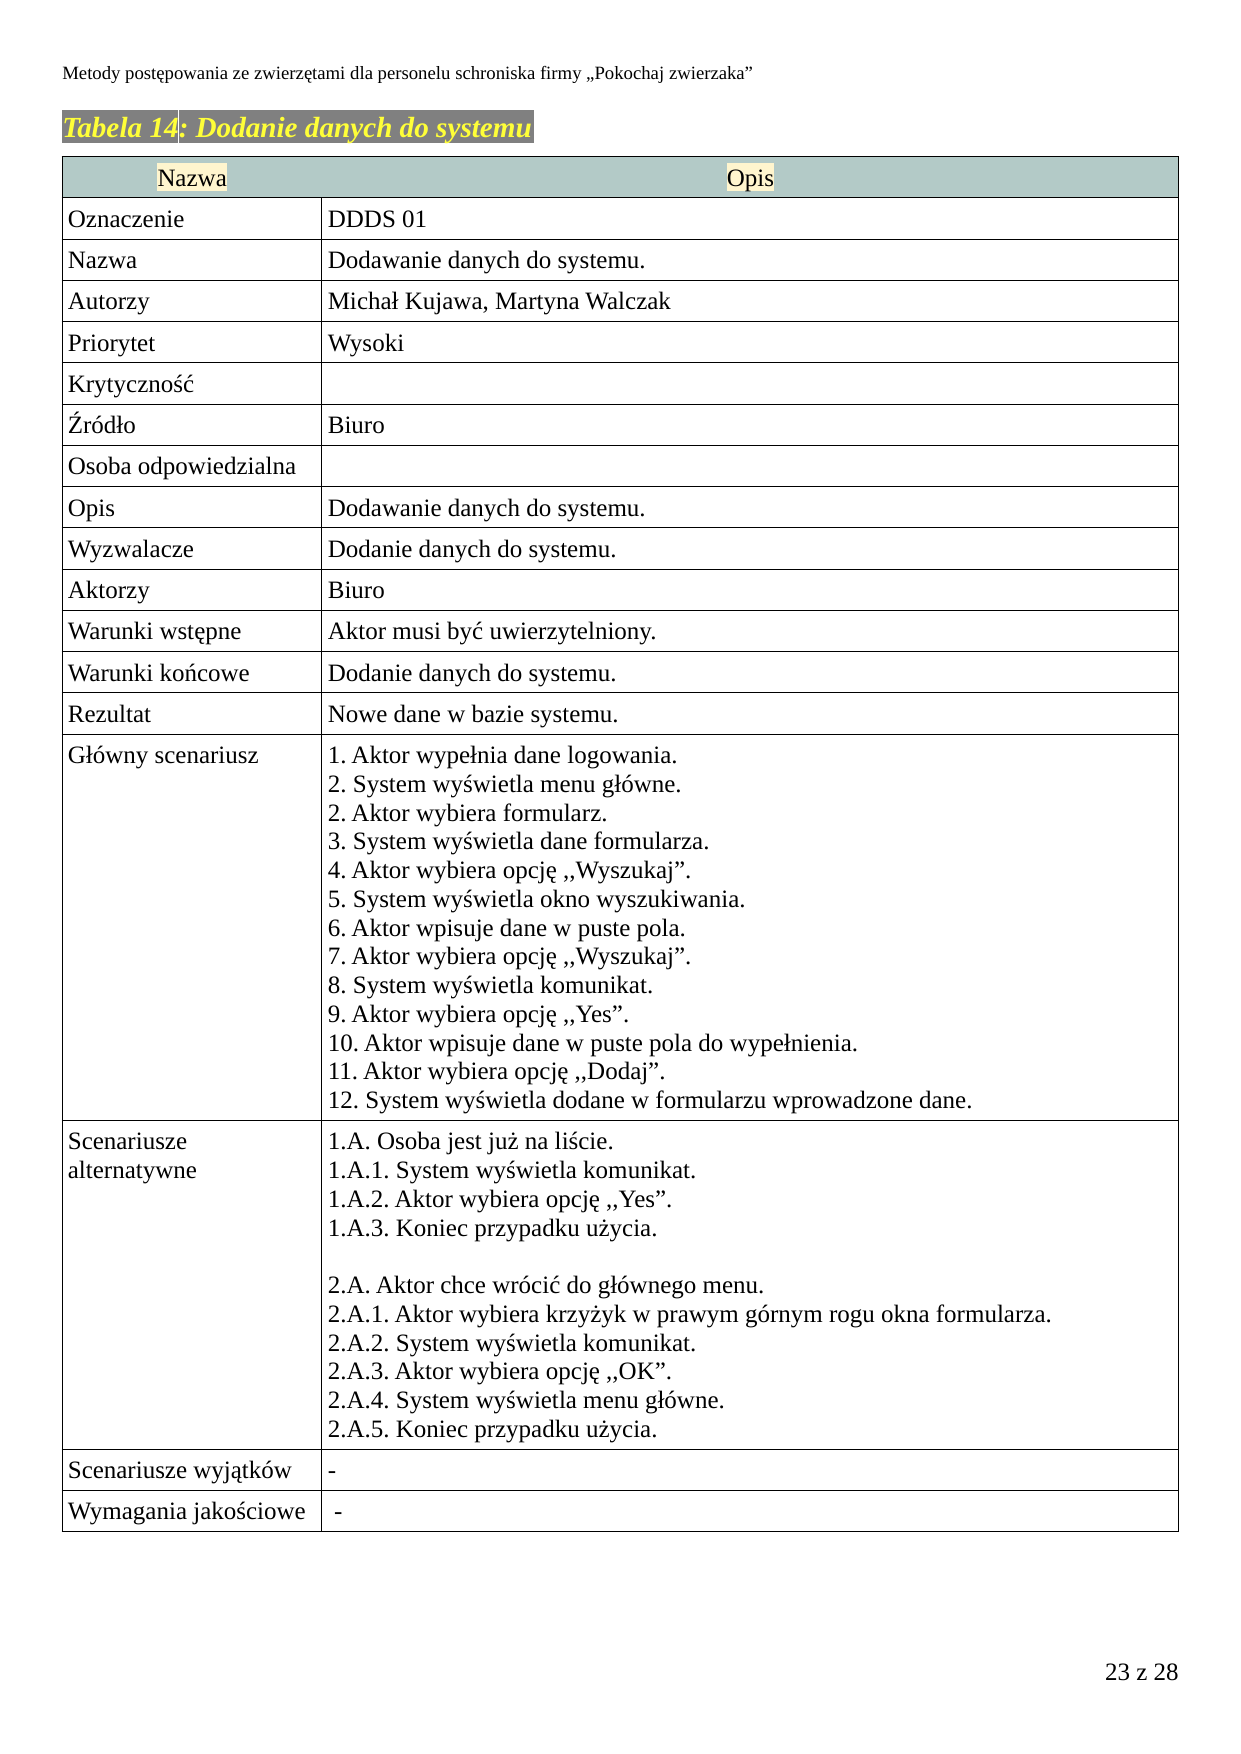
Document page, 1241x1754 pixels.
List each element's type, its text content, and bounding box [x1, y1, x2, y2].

table_cell Rezultat [63, 693, 321, 733]
table_cell Krytyczność [63, 363, 321, 403]
table_cell Osoba odpowiedzialna [63, 446, 321, 486]
table_cell - [322, 1491, 1178, 1531]
table_cell [322, 446, 1178, 486]
table_cell Dodanie danych do systemu. [322, 528, 1178, 568]
table_cell 1.A. Osoba jest już na liście. 1.A.1. System wyświetla komunikat. 1.A.2. Aktor wybiera opcję ,,Yes”. 1.A.3. Koniec przypadku użycia. 2.A. Aktor chce wrócić do głównego menu. 2.A.1. Aktor wybiera krzyżyk w prawym górnym rogu okna formularza. 2.A.2. System wyświetla komunikat. 2.A.3. Aktor wybiera opcję ,,OK”. 2.A.4. System wyświetla menu główne. 2.A.5. Koniec przypadku użycia. [322, 1121, 1178, 1448]
table_cell Priorytet [63, 322, 321, 362]
table_header Opis [322, 157, 1178, 197]
table_cell Warunki końcowe [63, 652, 321, 692]
table_cell Scenariusze wyjątków [63, 1450, 321, 1490]
table_cell Opis [63, 487, 321, 527]
table_cell Nowe dane w bazie systemu. [322, 693, 1178, 733]
table_cell Nazwa [63, 240, 321, 280]
table_cell 1. Aktor wypełnia dane logowania. 2. System wyświetla menu główne. 2. Aktor wybiera formularz. 3. System wyświetla dane formularza. 4. Aktor wybiera opcję ,,Wyszukaj”. 5. System wyświetla okno wyszukiwania. 6. Aktor wpisuje dane w puste pola. 7. Aktor wybiera opcję ,,Wyszukaj”. 8. System wyświetla komunikat. 9. Aktor wybiera opcję ,,Yes”. 10. Aktor wpisuje dane w puste pola do wypełnienia. 11. Aktor wybiera opcję ,,Dodaj”. 12. System wyświetla dodane w formularzu wprowadzone dane. [322, 735, 1178, 1120]
table_cell - [322, 1450, 1178, 1490]
table_cell Biuro [322, 570, 1178, 610]
table_cell Autorzy [63, 281, 321, 321]
table_cell Michał Kujawa, Martyna Walczak [322, 281, 1178, 321]
table_cell DDDS 01 [322, 198, 1178, 238]
table_cell Aktor musi być uwierzytelniony. [322, 611, 1178, 651]
table_cell Dodawanie danych do systemu. [322, 240, 1178, 280]
table_header Nazwa [63, 157, 322, 197]
table_cell Wyzwalacze [63, 528, 321, 568]
table_cell Źródło [63, 405, 321, 445]
table_cell Główny scenariusz [63, 735, 321, 1120]
table_cell Wysoki [322, 322, 1178, 362]
table_cell Biuro [322, 405, 1178, 445]
table_cell Wymagania jakościowe [63, 1491, 321, 1531]
text Tabela 14: Dodanie danych do systemu [62, 110, 1178, 143]
table_cell [322, 363, 1178, 403]
table_cell Aktorzy [63, 570, 321, 610]
table_cell Dodawanie danych do systemu. [322, 487, 1178, 527]
table_cell Scenariusze alternatywne [63, 1121, 321, 1448]
table_cell Oznaczenie [63, 198, 321, 238]
table_cell Warunki wstępne [63, 611, 321, 651]
table_cell Dodanie danych do systemu. [322, 652, 1178, 692]
